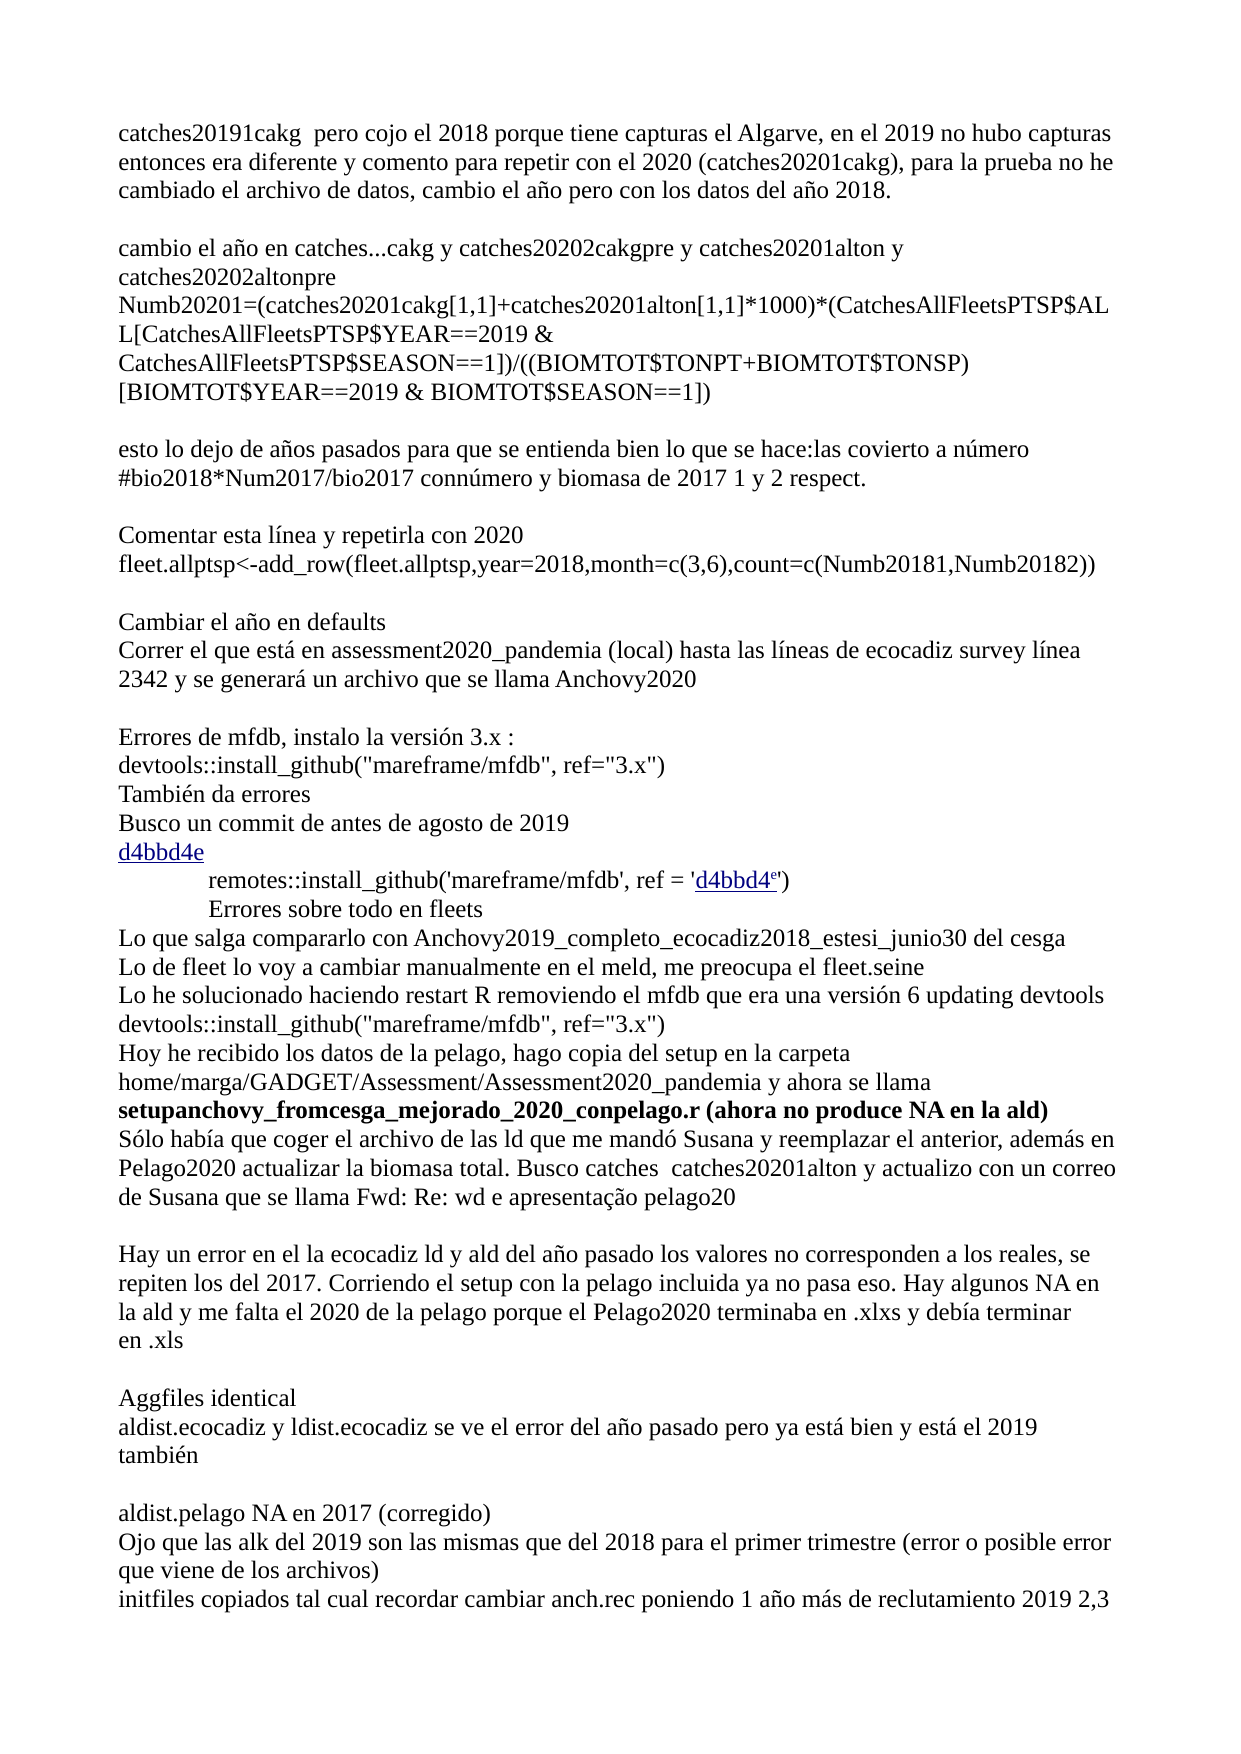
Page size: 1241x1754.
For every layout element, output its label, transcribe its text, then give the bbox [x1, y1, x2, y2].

text Ojo que las alk del 2019 son las mismas que del 2018 para el primer trimestre (error o posible error que viene de los archivos) [118, 1527, 1122, 1584]
text Cambiar el año en defaults [118, 607, 1122, 636]
text Busco un commit de antes de agosto de 2019 [118, 808, 1122, 837]
text devtools::install_github("mareframe/mfdb", ref="3.x") [118, 751, 1122, 779]
text Comentar esta línea y repetirla con 2020 [118, 521, 1122, 549]
text remotes::install_github('mareframe/mfdb', ref = 'd4bbd4e') [208, 866, 1122, 894]
text Sólo había que coger el archivo de las ld que me mandó Susana y reemplazar el anterior, además en Pelago2020 actualizar la biomasa total. Busco catches catches20201alton y actualizo con un correo de Susana que se llama Fwd: Re: wd e apresentação pelago20 [118, 1124, 1122, 1211]
text Correr el que está en assessment2020_pandemia (local) hasta las líneas de ecocadiz survey línea 2342 y se generará un archivo que se llama Anchovy2020 [118, 636, 1122, 693]
text Hay un error en el la ecocadiz ld y ald del año pasado los valores no corresponden a los reales, se repiten los del 2017. Corriendo el setup con la pelago incluida ya no pasa eso. Hay algunos NA en la ald y me falta el 2020 de la pelago porque el Pelago2020 terminaba en .xlxs y debía terminar en .xls [118, 1239, 1122, 1354]
text aldist.pelago NA en 2017 (corregido) [118, 1498, 1122, 1527]
text Numb20201=(catches20201cakg[1,1]+catches20201alton[1,1]*1000)*(CatchesAllFleetsPTSP$ALL[CatchesAllFleetsPTSP$YEAR==2019 & CatchesAllFleetsPTSP$SEASON==1])/((BIOMTOT$TONPT+BIOMTOT$TONSP)[BIOMTOT$YEAR==2019 & BIOMTOT$SEASON==1]) [118, 291, 1122, 406]
text d4bbd4e [118, 837, 1122, 866]
text También da errores [118, 779, 1122, 808]
text Hoy he recibido los datos de la pelago, hago copia del setup en la carpeta home/marga/GADGET/Assessment/Assessment2020_pandemia y ahora se llama setupanchovy_fromcesga_mejorado_2020_conpelago.r (ahora no produce NA en la ald) [118, 1038, 1122, 1124]
text cambio el año en catches...cakg y catches20202cakgpre y catches20201alton y catches20202altonpre [118, 233, 1122, 291]
text Lo que salga compararlo con Anchovy2019_completo_ecocadiz2018_estesi_junio30 del cesga [118, 923, 1122, 952]
text catches20191cakg pero cojo el 2018 porque tiene capturas el Algarve, en el 2019 no hubo capturas entonces era diferente y comento para repetir con el 2020 (catches20201cakg), para la prueba no he cambiado el archivo de datos, cambio el año pero con los datos del año 2018. [118, 118, 1122, 204]
text aldist.ecocadiz y ldist.ecocadiz se ve el error del año pasado pero ya está bien y está el 2019 también [118, 1412, 1122, 1469]
text Errores de mfdb, instalo la versión 3.x : [118, 722, 1122, 751]
text devtools::install_github("mareframe/mfdb", ref="3.x") [118, 1009, 1122, 1038]
text Lo de fleet lo voy a cambiar manualmente en el meld, me preocupa el fleet.seine [118, 952, 1122, 981]
text Errores sobre todo en fleets [208, 894, 1122, 923]
text esto lo dejo de años pasados para que se entienda bien lo que se hace:las covierto a número #bio2018*Num2017/bio2017 connúmero y biomasa de 2017 1 y 2 respect. [118, 434, 1122, 492]
text Aggfiles identical [118, 1383, 1122, 1412]
text initfiles copiados tal cual recordar cambiar anch.rec poniendo 1 año más de reclutamiento 2019 2,3 [118, 1584, 1122, 1613]
text Lo he solucionado haciendo restart R removiendo el mfdb que era una versión 6 updating devtools [118, 981, 1122, 1009]
text fleet.allptsp<-add_row(fleet.allptsp,year=2018,month=c(3,6),count=c(Numb20181,Numb20182)) [118, 549, 1122, 578]
